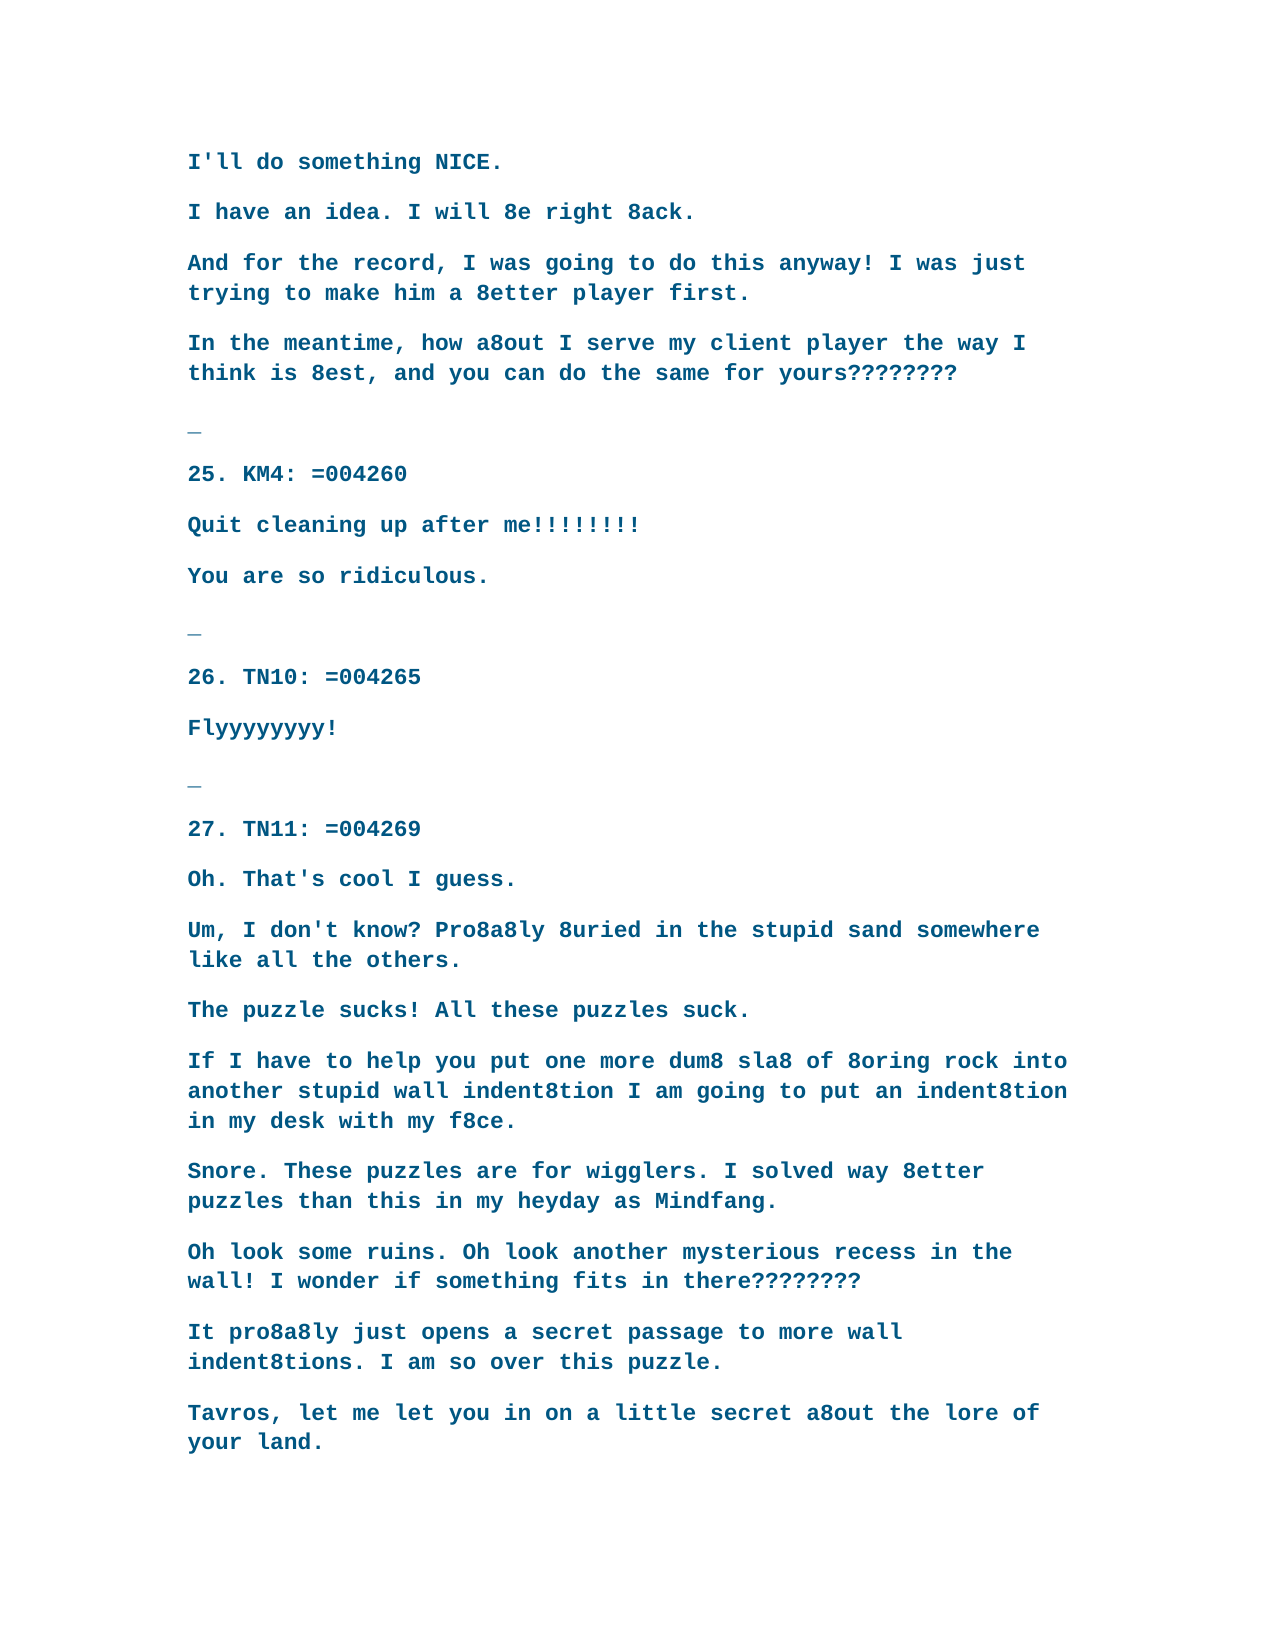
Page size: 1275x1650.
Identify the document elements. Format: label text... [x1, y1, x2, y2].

text Snore. These puzzles are for wigglers. I solved way 8etter puzzles than this in my heyday as Mindfang. [187, 1159, 1087, 1215]
text I'll do something NICE. [187, 150, 1087, 176]
text Oh look some ruins. Oh look another mysterious recess in the wall! I wonder if something fits in there???????? [187, 1240, 1087, 1296]
text If I have to help you put one more dum8 sla8 of 8oring rock into another stupid wall indent8tion I am going to put an indent8tion in my desk with my f8ce. [187, 1049, 1087, 1135]
text 25. KM4: =004260 [187, 463, 1087, 489]
text 27. TN11: =004269 [187, 817, 1087, 843]
text Flyyyyyyyy! [187, 716, 1087, 742]
text Oh. That's cool I guess. [187, 868, 1087, 894]
text It pro8a8ly just opens a secret passage to more wall indent8tions. I am so over this puzzle. [187, 1320, 1087, 1376]
text Tavros, let me let you in on a little secret a8out the lore of your land. [187, 1401, 1087, 1457]
text Quit cleaning up after me!!!!!!!! [187, 513, 1087, 539]
text 26. TN10: =004265 [187, 665, 1087, 691]
text You are so ridiculous. [187, 564, 1087, 590]
text I have an idea. I will 8e right 8ack. [187, 201, 1087, 227]
text Um, I don't know? Pro8a8ly 8uried in the stupid sand somewhere like all the others. [187, 918, 1087, 974]
text _ [187, 766, 1087, 792]
text And for the record, I was going to do this anyway! I was just trying to make him a 8etter player first. [187, 251, 1087, 307]
text _ [187, 614, 1087, 641]
text _ [187, 412, 1087, 438]
text The puzzle sucks! All these puzzles suck. [187, 999, 1087, 1025]
text In the meantime, how a8out I serve my client player the way I think is 8est, and you can do the same for yours???????? [187, 332, 1087, 387]
